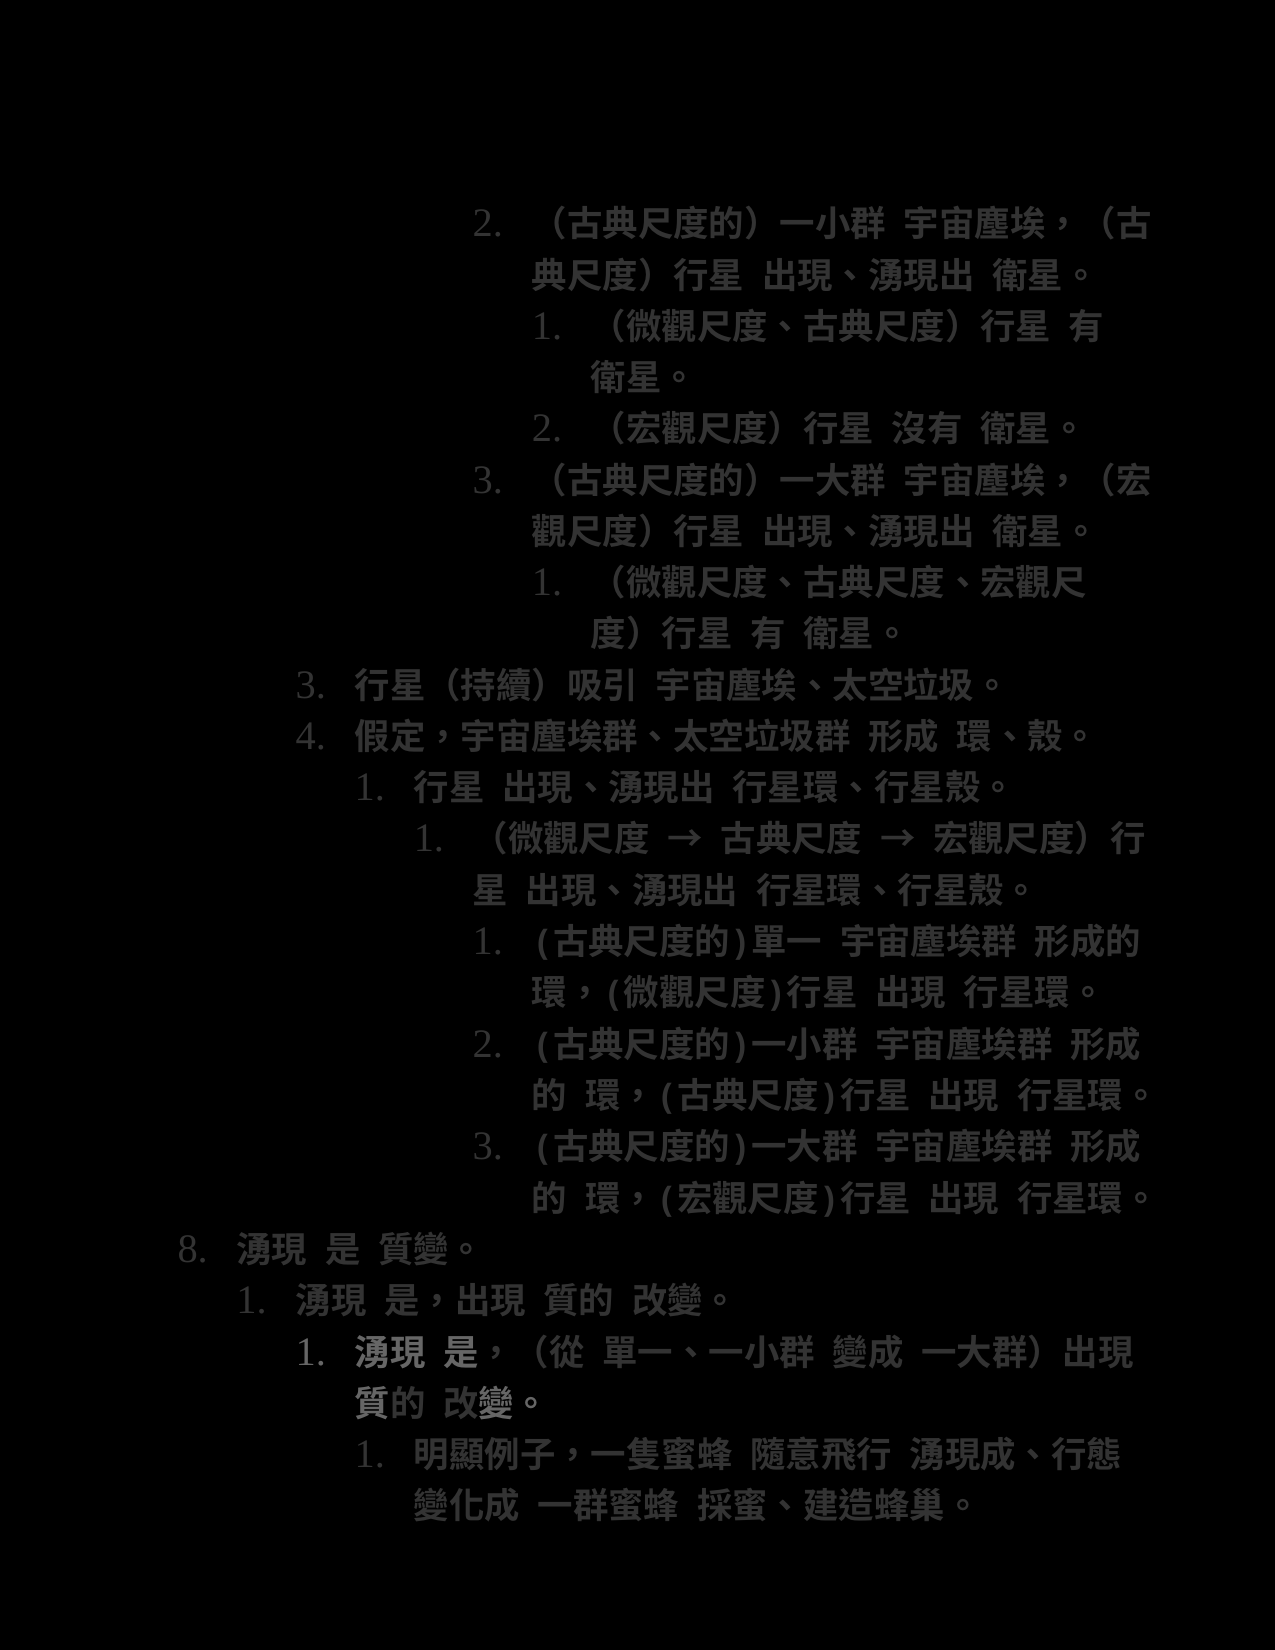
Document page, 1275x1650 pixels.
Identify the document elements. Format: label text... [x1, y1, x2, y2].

list （微觀尺度、古典尺度、宏觀尺度）行星 有 衛星。 [532, 554, 1157, 657]
list 行星（持續）吸引 宇宙塵埃、太空垃圾。 [295, 657, 1157, 708]
list （宏觀尺度）行星 沒有 衛星。 [532, 401, 1157, 452]
list 湧現 是 質變。 [177, 1221, 1157, 1273]
list （古典尺度的）一小群 宇宙塵埃，（古典尺度）行星 出現、湧現出 衛星。 [472, 196, 1157, 298]
list (古典尺度的)一小群 宇宙塵埃群 形成的 環，(古典尺度)行星 出現 行星環。 [472, 1016, 1157, 1119]
list 行星 出現、湧現出 行星環、行星殼。 [354, 759, 1157, 811]
list (古典尺度的)一大群 宇宙塵埃群 形成的 環，(宏觀尺度)行星 出現 行星環。 [472, 1119, 1157, 1221]
list 明顯例子，一隻蜜蜂 隨意飛行 湧現成、行態變化成 一群蜜蜂 採蜜、建造蜂巢。 [354, 1426, 1157, 1529]
list 假定，宇宙塵埃群、太空垃圾群 形成 環、殼。 [295, 708, 1157, 759]
list （古典尺度的）一大群 宇宙塵埃，（宏觀尺度）行星 出現、湧現出 衛星。 [472, 452, 1157, 554]
list 湧現 是，出現 質的 改變。 [236, 1273, 1157, 1324]
list （微觀尺度 → 古典尺度 → 宏觀尺度）行星 出現、湧現出 行星環、行星殼。 [413, 811, 1157, 913]
list 湧現 是，（從 單一、一小群 變成 一大群）出現 質的 改變。 [295, 1324, 1157, 1426]
list (古典尺度的)單一 宇宙塵埃群 形成的 環，(微觀尺度)行星 出現 行星環。 [472, 913, 1157, 1016]
list （微觀尺度、古典尺度）行星 有 衛星。 [532, 298, 1157, 401]
